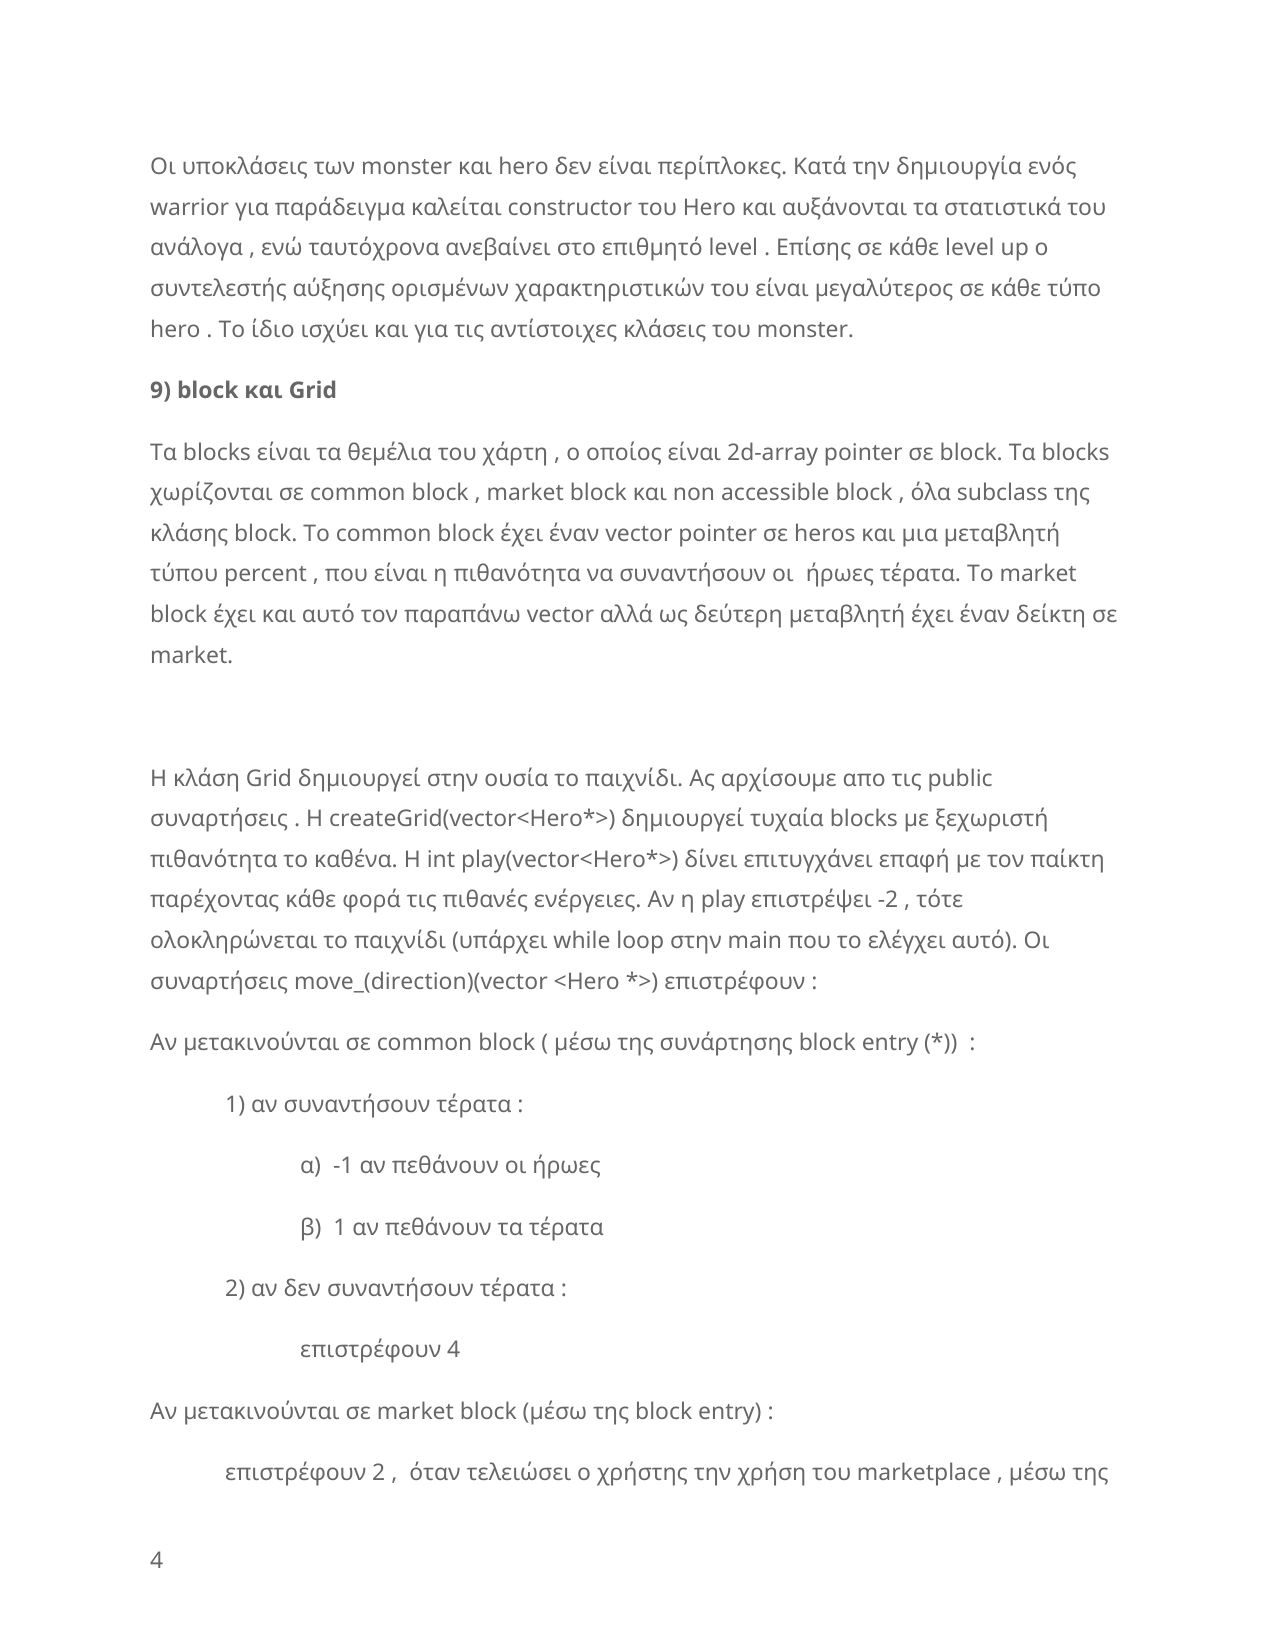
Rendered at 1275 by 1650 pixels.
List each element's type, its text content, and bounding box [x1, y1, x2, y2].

text Αν μετακινούνται σε common block ( μέσω της συνάρτησης block entry (*)) : [150, 1026, 1125, 1057]
text επιστρέφουν 4 [150, 1333, 1125, 1364]
text Τα blocks είναι τα θεμέλια του χάρτη , ο οποίος είναι 2d-array pointer σε block. Τα blocks χωρίζονται σε common block , market block και non accessible block , όλα subclass της κλάσης block. Το common block έχει έναν vector pointer σε heros και μια μεταβλητή τύπου percent , που είναι η πιθανότητα να συναντήσουν οι ήρωες τέρατα. Το market block έχει και αυτό τον παραπάνω vector αλλά ως δεύτερη μεταβλητή έχει έναν δείκτη σε market. [150, 435, 1125, 670]
text επιστρέφουν 2 , όταν τελειώσει ο χρήστης την χρήση του marketplace , μέσω της [150, 1456, 1125, 1487]
text 2) αν δεν συναντήσουν τέρατα : [150, 1272, 1125, 1303]
text 9) block και Grid [150, 374, 1125, 405]
text Αν μετακινούνται σε market block (μέσω της block entry) : [150, 1395, 1125, 1426]
text Η κλάση Grid δημιουργεί στην ουσία το παιχνίδι. Ας αρχίσουμε απο τις public συναρτήσεις . Η createGrid(vector<Hero*>) δημιουργεί τυχαία blocks με ξεχωριστή πιθανότητα το καθένα. Η int play(vector<Hero*>) δίνει επιτυγχάνει επαφή με τον παίκτη παρέχοντας κάθε φορά τις πιθανές ενέργειες. Αν η play επιστρέψει -2 , τότε ολοκληρώνεται το παιχνίδι (υπάρχει while loop στην main που το ελέγχει αυτό). Οι συναρτήσεις move_(direction)(vector <Hero *>) επιστρέφουν : [150, 761, 1125, 996]
text Οι υποκλάσεις των monster και hero δεν είναι περίπλοκες. Κατά την δημιουργία ενός warrior για παράδειγμα καλείται constructor του Hero και αυξάνονται τα στατιστικά του ανάλογα , ενώ ταυτόχρονα ανεβαίνει στο επιθμητό level . Επίσης σε κάθε level up ο συντελεστής αύξησης ορισμένων χαρακτηριστικών του είναι μεγαλύτερος σε κάθε τύπο hero . Tο ίδιο ισχύει και για τις αντίστοιχες κλάσεις του monster. [150, 150, 1125, 344]
text β) 1 αν πεθάνουν τα τέρατα [150, 1210, 1125, 1242]
text α) -1 αν πεθάνουν οι ήρωες [150, 1149, 1125, 1180]
text 1) αν συναντήσουν τέρατα : [150, 1087, 1125, 1119]
